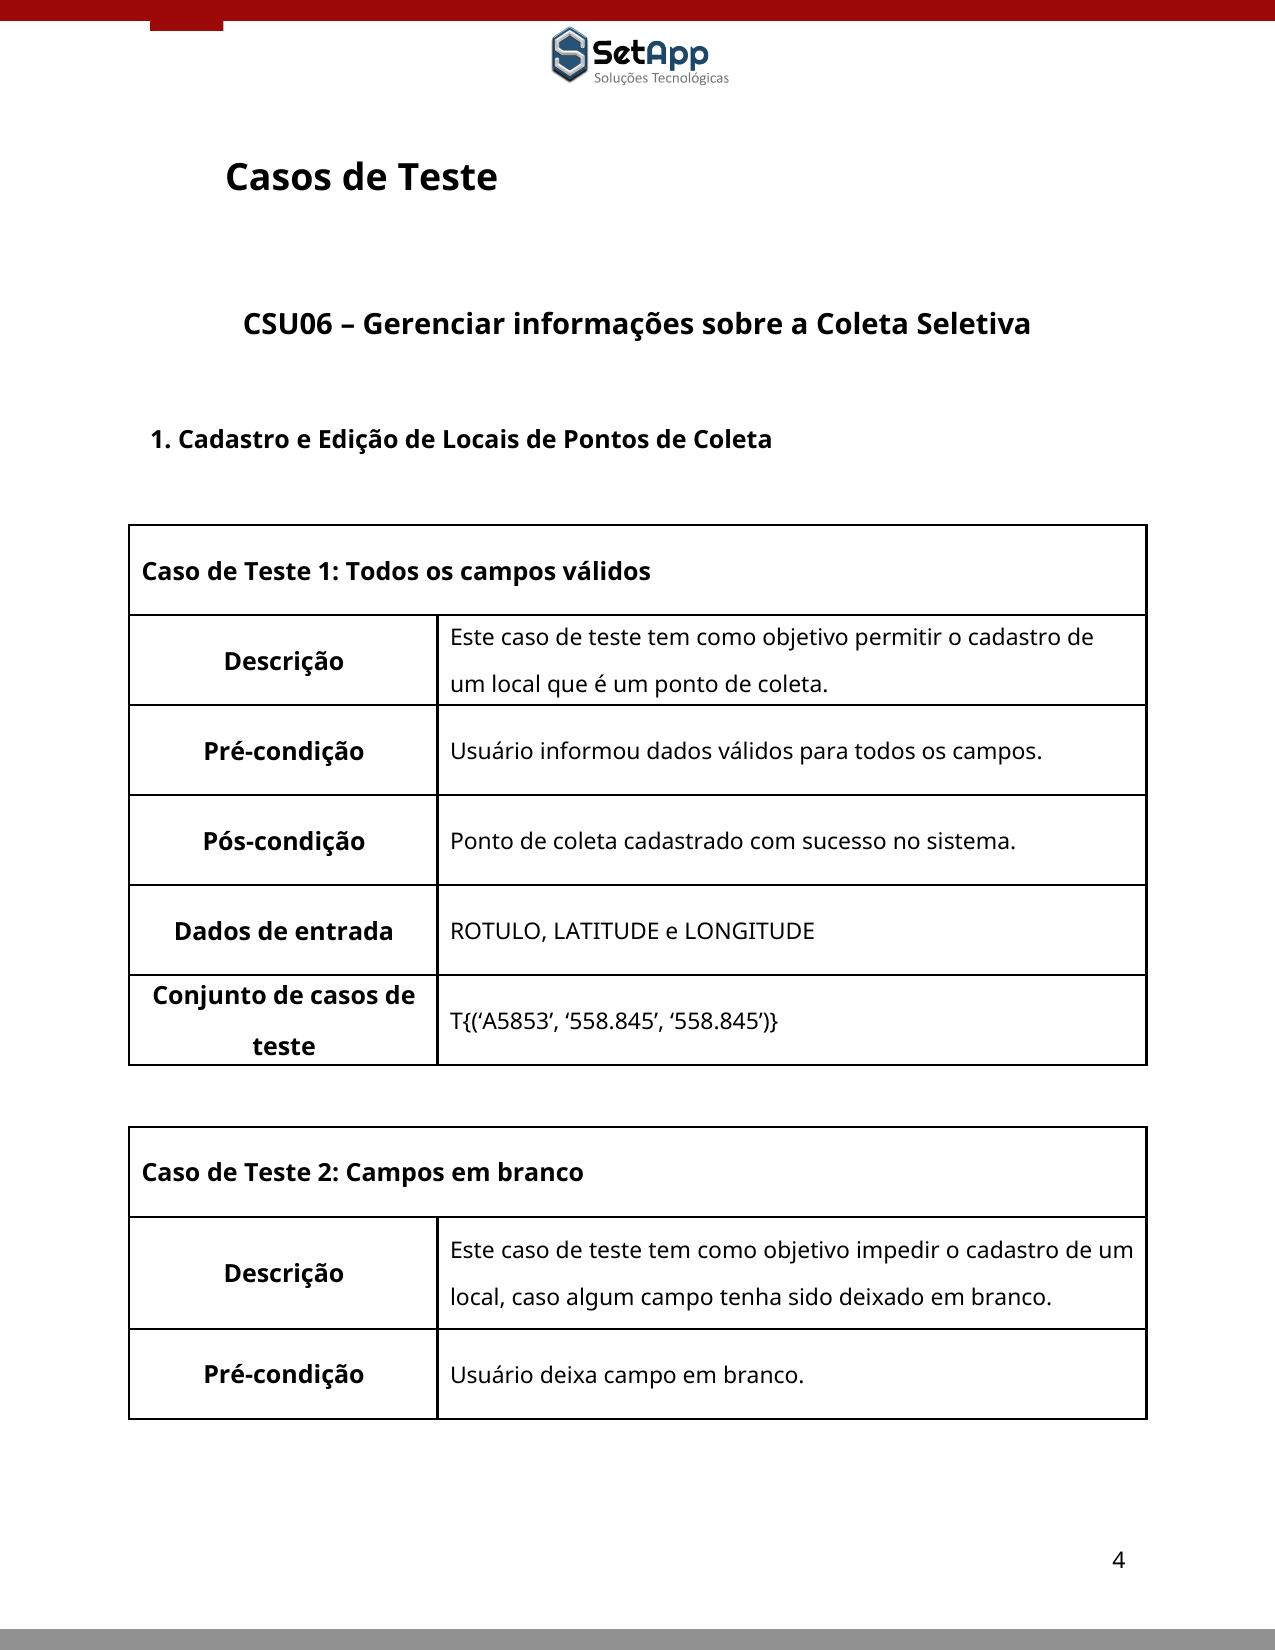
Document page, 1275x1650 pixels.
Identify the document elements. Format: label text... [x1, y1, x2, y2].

table_cell Descrição [130, 1218, 436, 1328]
list Casos de Teste [150, 150, 1125, 201]
table_cell Este caso de teste tem como objetivo permitir o cadastro de um local que é um ponto de coleta. [439, 616, 1145, 704]
table_cell Ponto de coleta cadastrado com sucesso no sistema. [439, 796, 1145, 884]
table_cell Pré-condição [130, 1330, 436, 1418]
text 1. Cadastro e Edição de Locais de Pontos de Coleta [150, 422, 1125, 456]
table_cell Pós-condição [130, 796, 436, 884]
table_cell ROTULO, LATITUDE e LONGITUDE [439, 886, 1145, 974]
table_cell Este caso de teste tem como objetivo impedir o cadastro de um local, caso algum campo tenha sido deixado em branco. [439, 1218, 1145, 1328]
table_header Caso de Teste 1: Todos os campos válidos [130, 526, 1145, 614]
table_header Caso de Teste 2: Campos em branco [130, 1128, 1145, 1216]
table_cell Dados de entrada [130, 886, 436, 974]
table_cell Usuário informou dados válidos para todos os campos. [439, 706, 1145, 794]
table_cell Pré-condição [130, 706, 436, 794]
picture [545, 25, 730, 88]
table_cell T{(‘A5853’, ‘558.845’, ‘558.845’)} [439, 976, 1145, 1064]
table_cell Descrição [130, 616, 436, 704]
picture [0, 1629, 1275, 1650]
table_cell Conjunto de casos de teste [130, 976, 436, 1064]
text CSU06 – Gerenciar informações sobre a Coleta Seletiva [150, 303, 1125, 343]
table_cell Usuário deixa campo em branco. [439, 1330, 1145, 1418]
picture [0, 0, 1275, 31]
